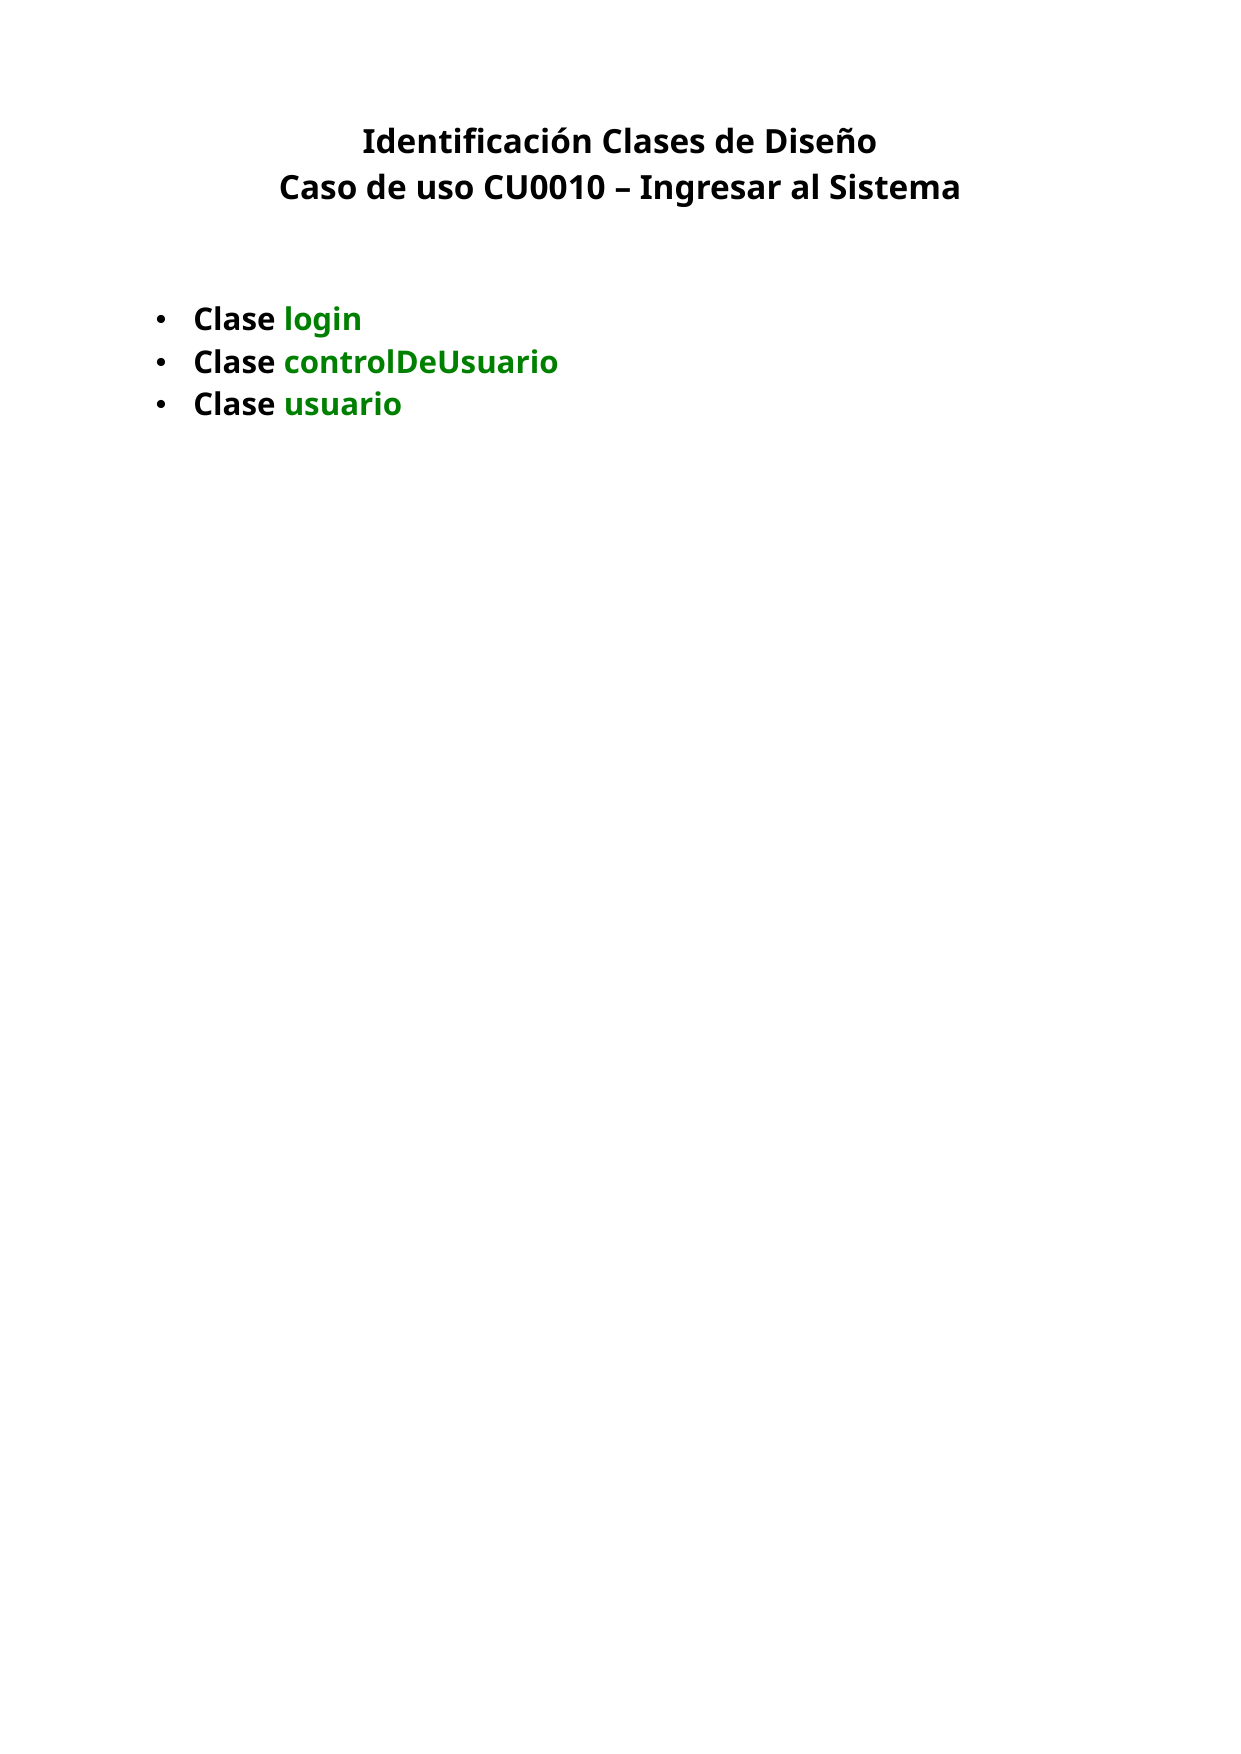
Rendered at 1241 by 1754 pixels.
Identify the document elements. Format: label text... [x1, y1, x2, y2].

list Clase login [156, 297, 1122, 339]
list Clase usuario [156, 382, 1122, 425]
text Identificación Clases de Diseño [118, 118, 1122, 163]
text Caso de uso CU0010 – Ingresar al Sistema [118, 163, 1122, 209]
list Clase controlDeUsuario [156, 339, 1122, 382]
